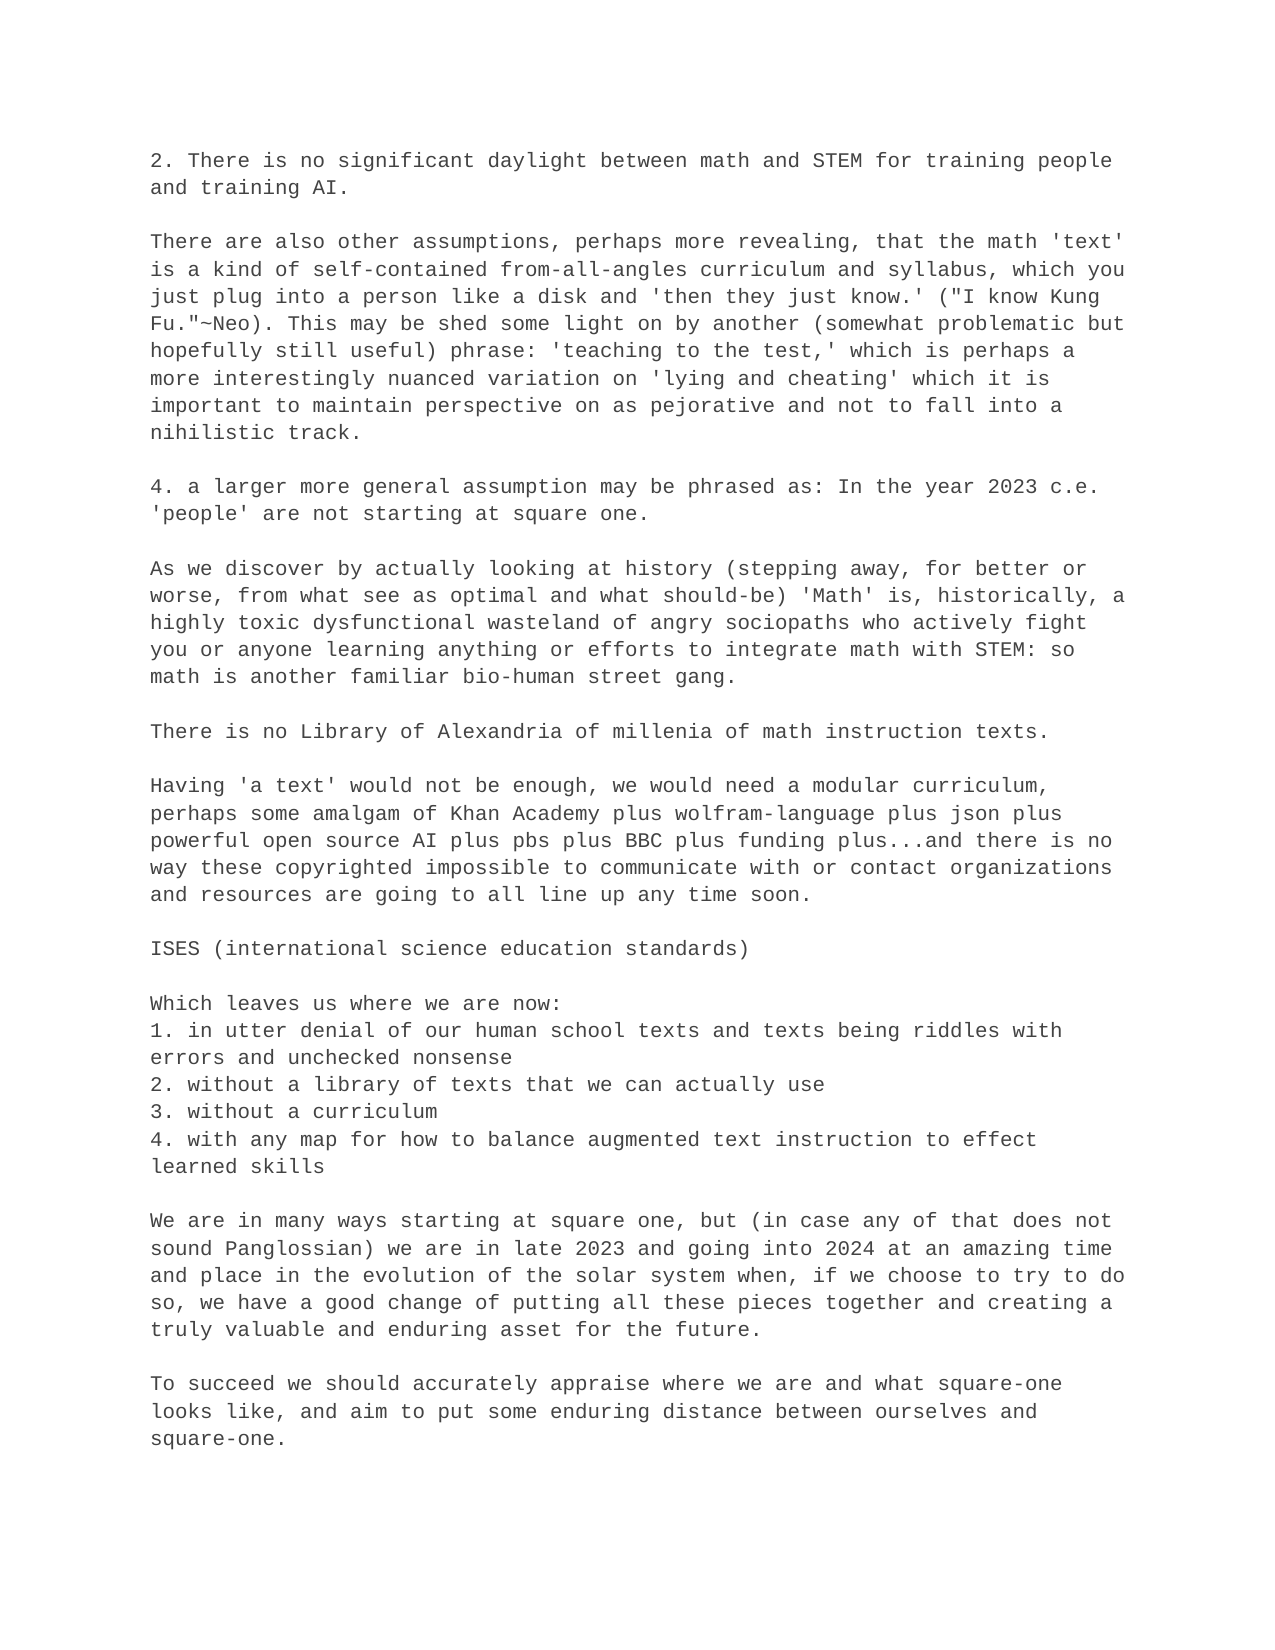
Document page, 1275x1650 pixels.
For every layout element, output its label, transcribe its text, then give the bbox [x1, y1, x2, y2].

text 2. without a library of texts that we can actually use [150, 1074, 1125, 1098]
text To succeed we should accurately appraise where we are and what square-one looks like, and aim to put some enduring distance between ourselves and square-one. [150, 1373, 1125, 1451]
text There is no Library of Alexandria of millenia of math instruction texts. [150, 721, 1125, 744]
text Which leaves us where we are now: [150, 993, 1125, 1016]
text 2. There is no significant daylight between math and STEM for training people and training AI. [150, 150, 1125, 201]
text 4. a larger more general assumption may be phrased as: In the year 2023 c.e. 'people' are not starting at square one. [150, 476, 1125, 527]
text Having 'a text' would not be enough, we would need a modular curriculum, perhaps some amalgam of Khan Academy plus wolfram-language plus json plus powerful open source AI plus pbs plus BBC plus funding plus...and there is no way these copyrighted impossible to communicate with or contact organizations and resources are going to all line up any time soon. [150, 775, 1125, 908]
text There are also other assumptions, perhaps more revealing, that the math 'text' is a kind of self-contained from-all-angles curriculum and syllabus, which you just plug into a person like a disk and 'then they just know.' ("I know Kung Fu."~Neo). This may be shed some light on by another (somewhat problematic but hopefully still useful) phrase: 'teaching to the test,' which is perhaps a more interestingly nuanced variation on 'lying and cheating' which it is important to maintain perspective on as pejorative and not to fall into a nihilistic track. [150, 232, 1125, 446]
text We are in many ways starting at square one, but (in case any of that does not sound Panglossian) we are in late 2023 and going into 2024 at an amazing time and place in the evolution of the solar system when, if we choose to try to do so, we have a good change of putting all these pieces together and creating a truly valuable and enduring asset for the future. [150, 1210, 1125, 1343]
text 4. with any map for how to balance augmented text instruction to effect learned skills [150, 1129, 1125, 1179]
text ISES (international science education standards) [150, 938, 1125, 962]
text As we discover by actually looking at history (stepping away, for better or worse, from what see as optimal and what should-be) 'Math' is, historically, a highly toxic dysfunctional wasteland of angry sociopaths who actively fight you or anyone learning anything or efforts to integrate math with STEM: so math is another familiar bio-human street gang. [150, 558, 1125, 690]
text 1. in utter denial of our human school texts and texts being riddles with errors and unchecked nonsense [150, 1020, 1125, 1071]
text 3. without a curriculum [150, 1102, 1125, 1125]
